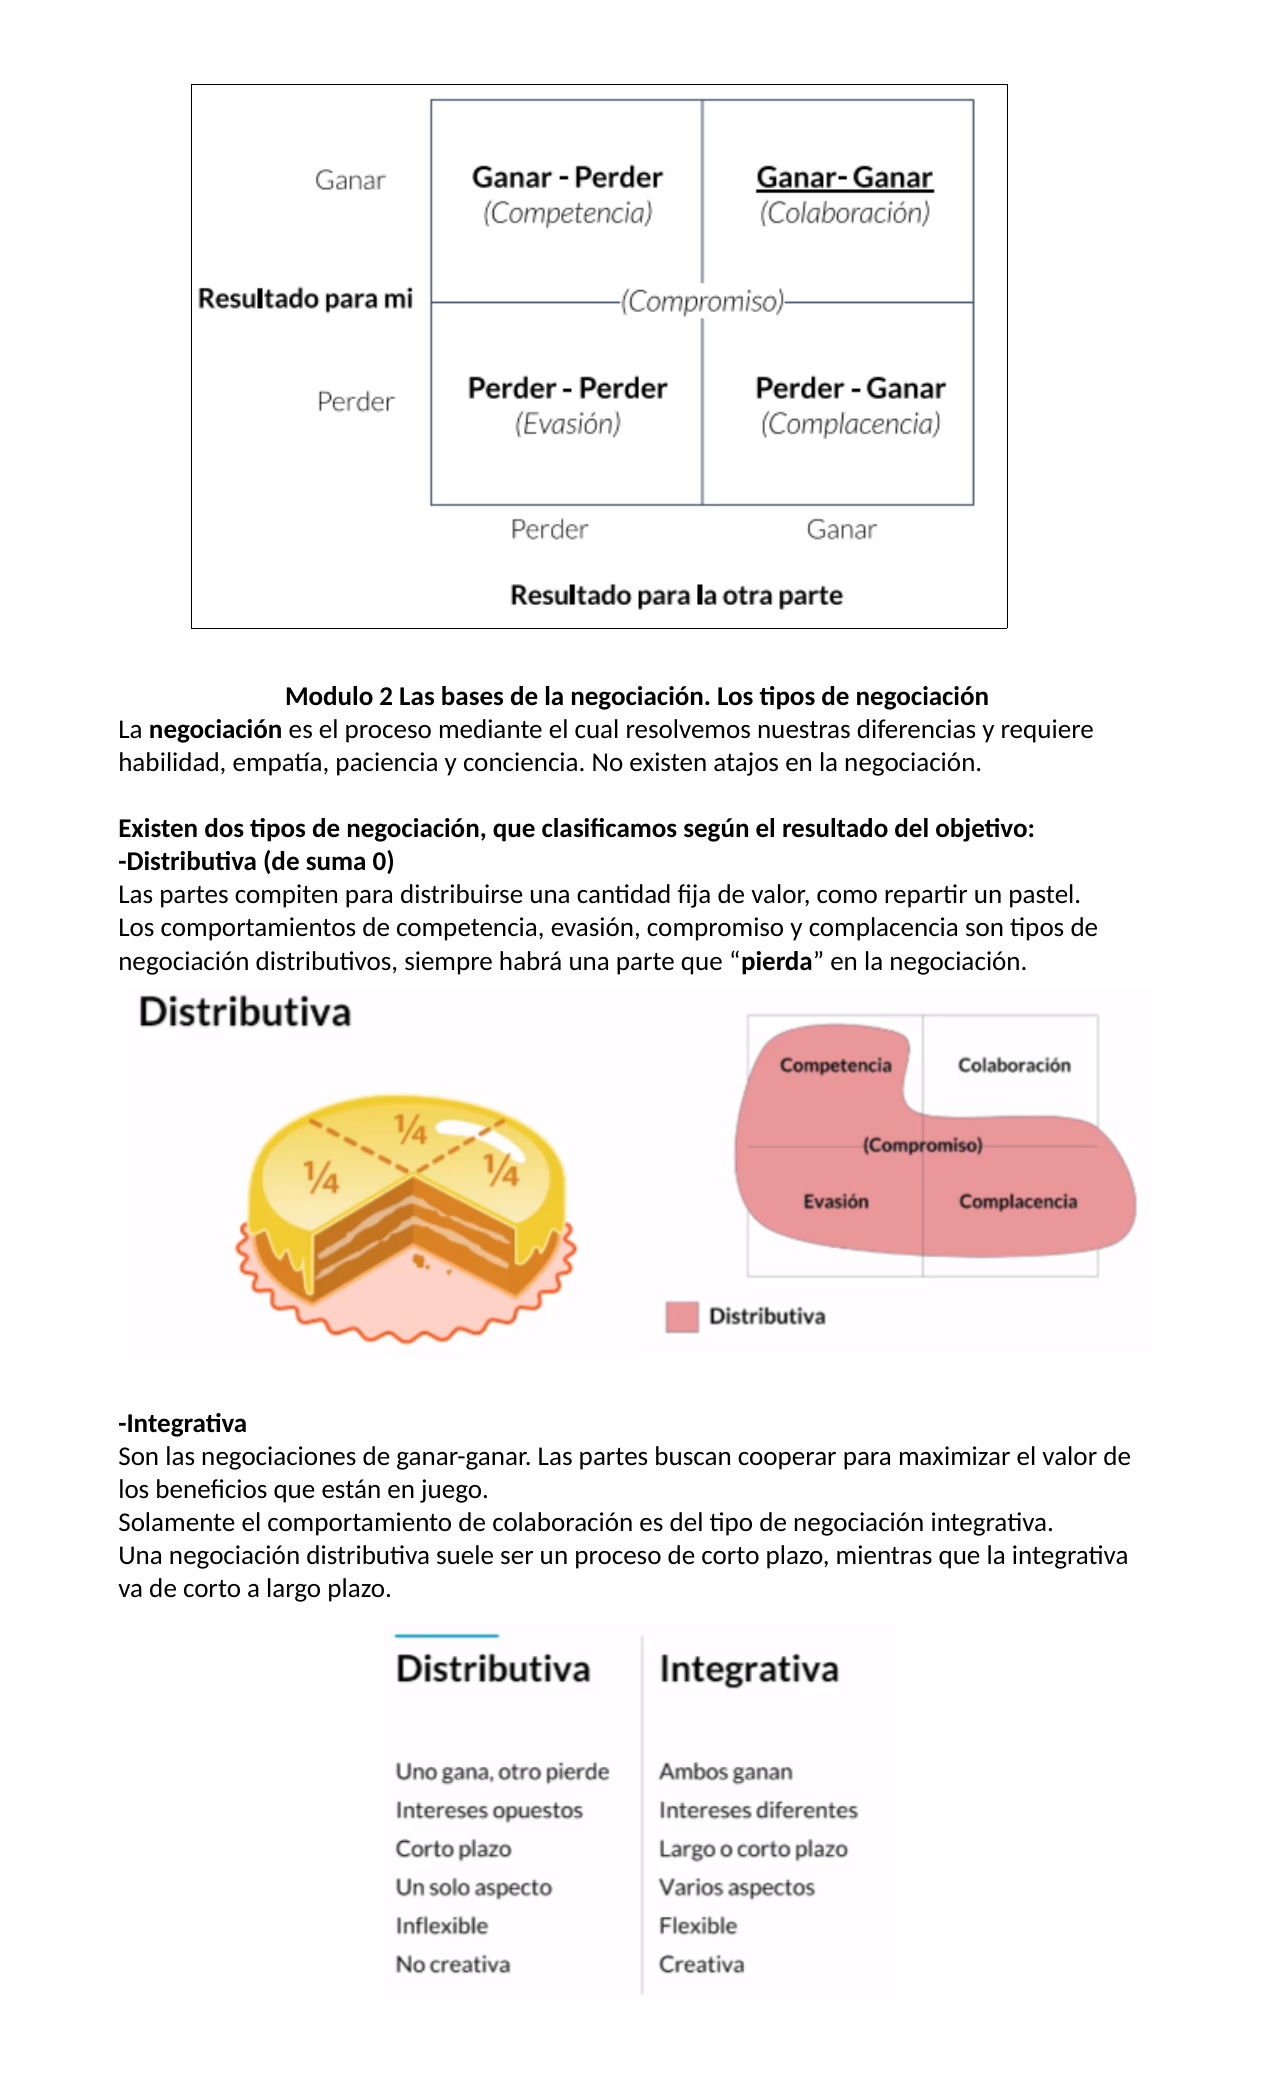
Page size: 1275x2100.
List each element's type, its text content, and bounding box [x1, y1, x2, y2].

text -Integrativa [118, 1406, 1157, 1439]
text Una negociación distributiva suele ser un proceso de corto plazo, mientras que la integrativa va de corto a largo plazo. [118, 1538, 1157, 1604]
text Son las negociaciones de ganar-ganar. Las partes buscan cooperar para maximizar el valor de los beneficios que están en juego. [118, 1439, 1157, 1505]
picture [124, 988, 1152, 1357]
text La negociación es el proceso mediante el cual resolvemos nuestras diferencias y requiere habilidad, empatía, paciencia y conciencia. No existen atajos en la negociación. [118, 712, 1157, 778]
text -Distributiva (de suma 0) [118, 844, 1157, 878]
text Los comportamientos de competencia, evasión, compromiso y complacencia son tipos de negociación distributivos, siempre habrá una parte que “pierda” en la negociación. [118, 911, 1157, 977]
picture [194, 87, 1004, 625]
text Existen dos tipos de negociación, que clasificamos según el resultado del objetivo: [118, 812, 1157, 844]
text Las partes compiten para distribuirse una cantidad fija de valor, como repartir un pastel. [118, 878, 1157, 911]
text Solamente el comportamiento de colaboración es del tipo de negociación integrativa. [118, 1505, 1157, 1538]
picture [379, 1622, 896, 1999]
text Modulo 2 Las bases de la negociación. Los tipos de negociación [118, 679, 1157, 712]
